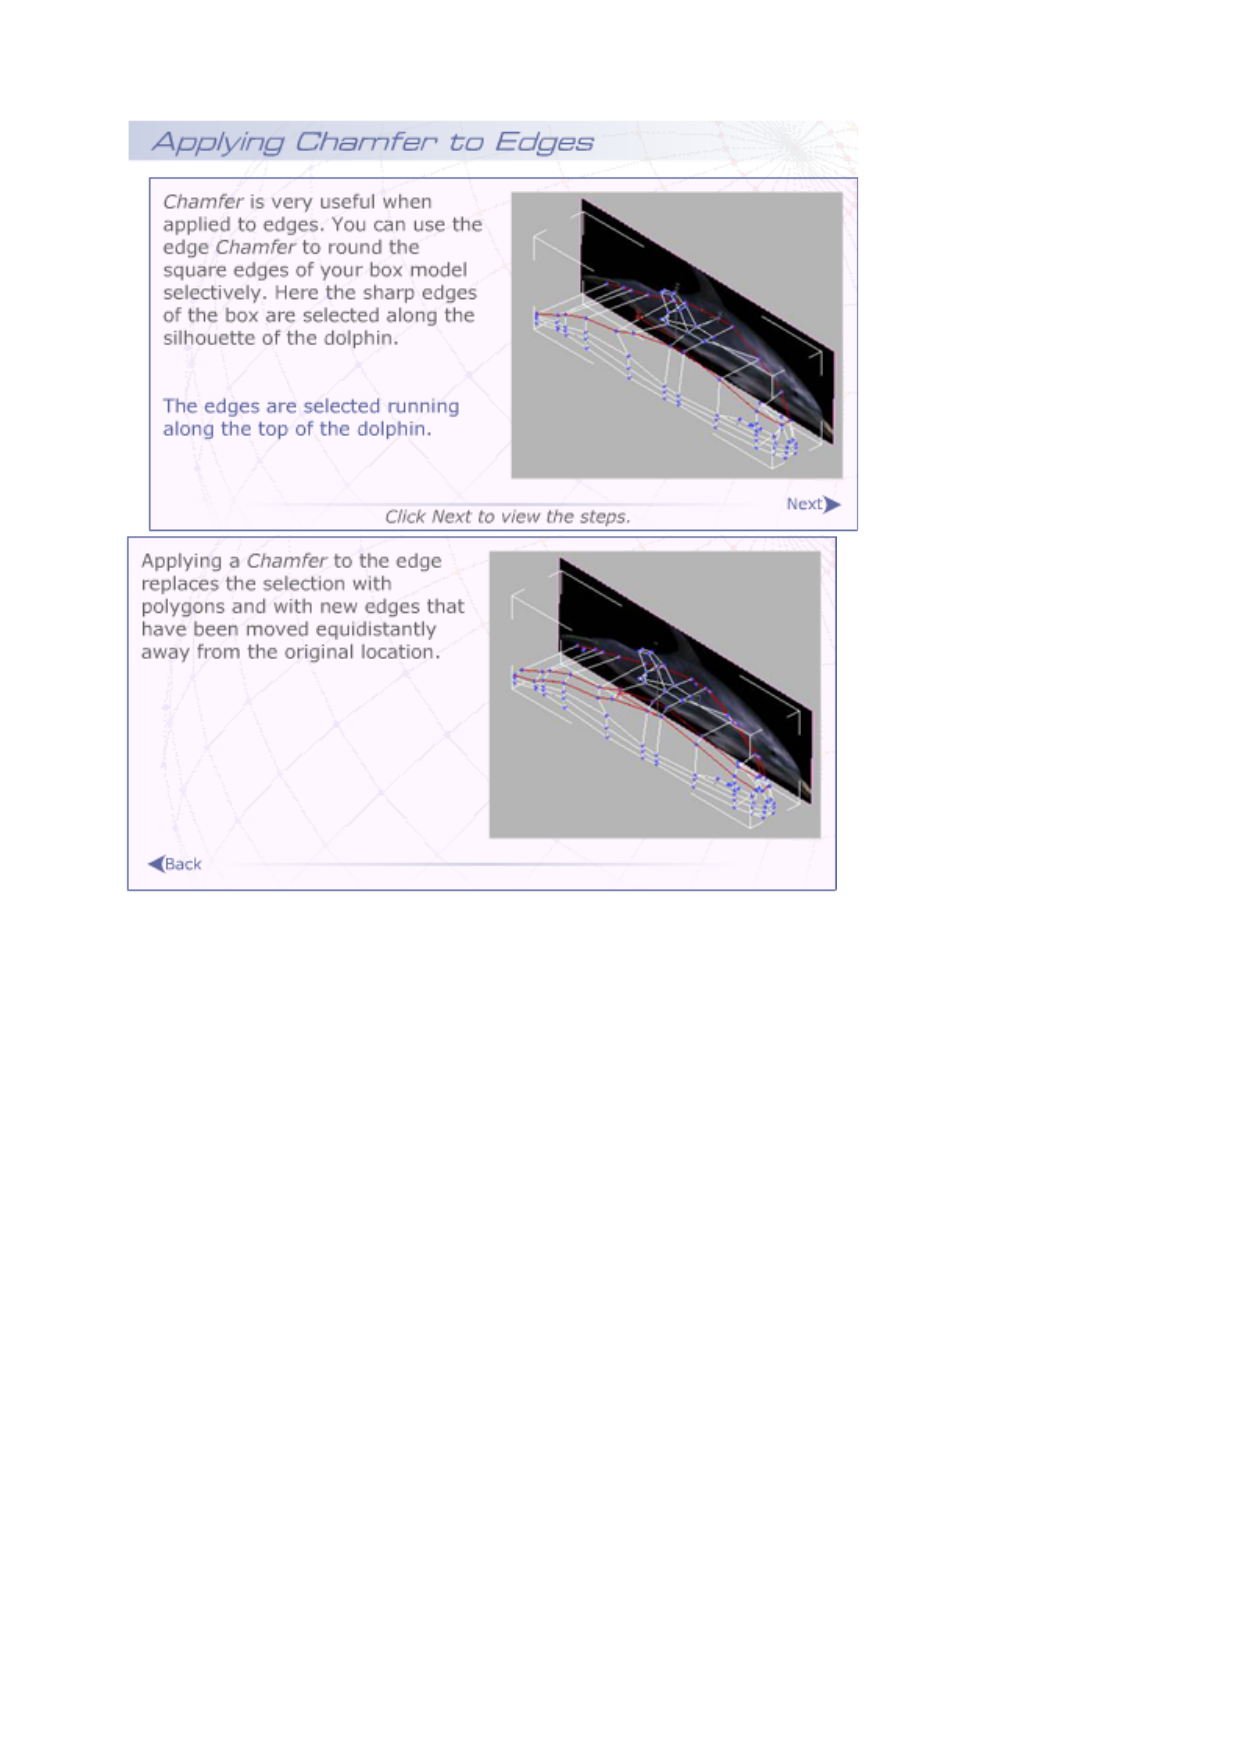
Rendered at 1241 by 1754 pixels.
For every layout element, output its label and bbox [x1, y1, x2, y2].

picture [118, 118, 859, 533]
picture [118, 535, 837, 896]
